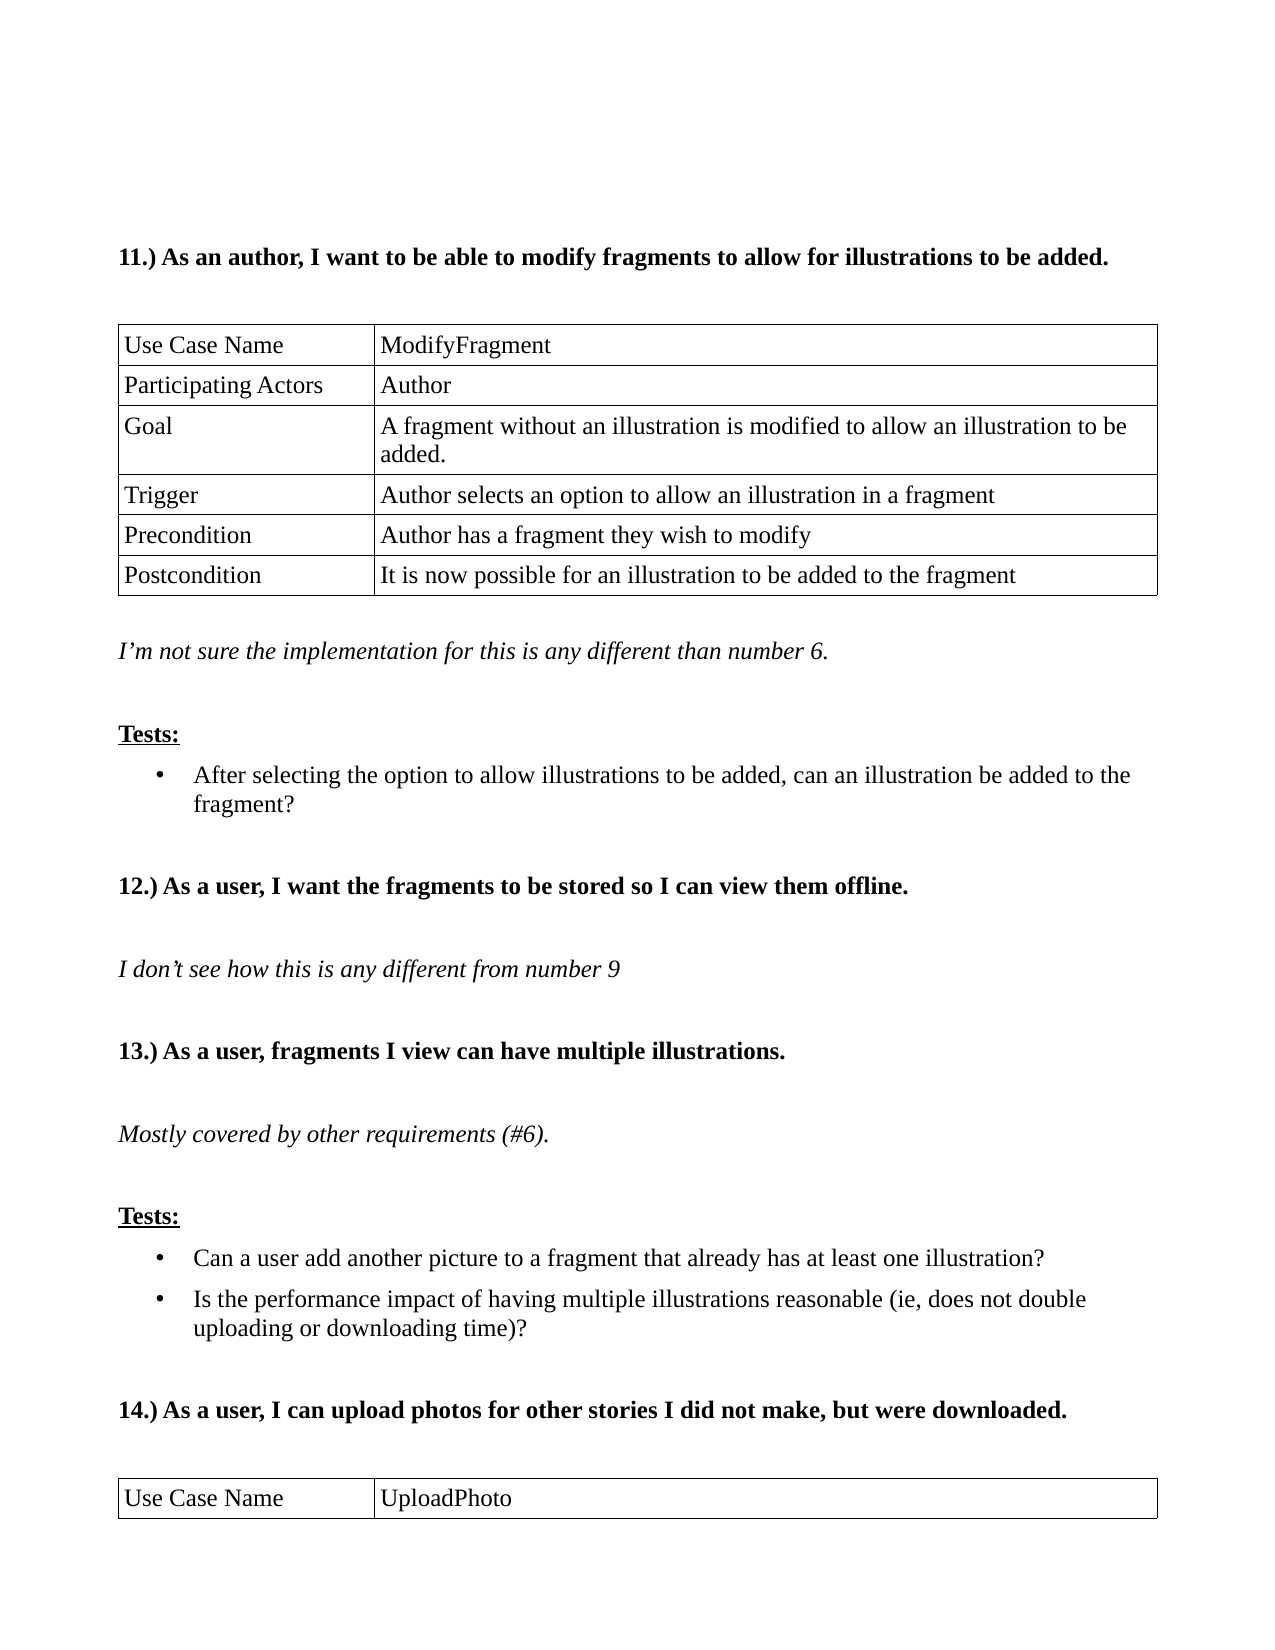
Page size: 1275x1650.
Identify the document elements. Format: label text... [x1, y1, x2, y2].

table_cell Participating Actors [119, 366, 374, 405]
text 13.) As a user, fragments I view can have multiple illustrations. [118, 1036, 1157, 1065]
table_cell Author has a fragment they wish to modify [375, 515, 1157, 555]
table_cell Author selects an option to allow an illustration in a fragment [375, 475, 1157, 514]
table_cell A fragment without an illustration is modified to allow an illustration to be added. [375, 406, 1157, 474]
list Is the performance impact of having multiple illustrations reasonable (ie, does not double uploading or downloading time)? [156, 1284, 1157, 1341]
text 11.) As an author, I want to be able to modify fragments to allow for illustrations to be added. [118, 242, 1157, 271]
table_cell Trigger [119, 475, 374, 514]
list After selecting the option to allow illustrations to be added, can an illustration be added to the fragment? [156, 760, 1157, 818]
list Can a user add another picture to a fragment that already has at least one illustration? [156, 1243, 1157, 1271]
table_header ModifyFragment [375, 325, 1157, 365]
table_cell Goal [119, 406, 374, 474]
table_cell It is now possible for an illustration to be added to the fragment [375, 556, 1157, 595]
text 14.) As a user, I can upload photos for other stories I did not make, but were downloaded. [118, 1395, 1157, 1424]
text Tests: [118, 1201, 1157, 1230]
table_cell Postcondition [119, 556, 374, 595]
table_header Use Case Name [119, 1479, 374, 1518]
text I don’t see how this is any different from number 9 [118, 954, 1157, 983]
text Tests: [118, 719, 1157, 748]
table_cell Precondition [119, 515, 374, 555]
table_header Use Case Name [119, 325, 374, 365]
text Mostly covered by other requirements (#6). [118, 1119, 1157, 1148]
table_header UploadPhoto [375, 1479, 1157, 1518]
text I’m not sure the implementation for this is any different than number 6. [118, 636, 1157, 665]
table_cell Author [375, 366, 1157, 405]
text 12.) As a user, I want the fragments to be stored so I can view them offline. [118, 871, 1157, 900]
